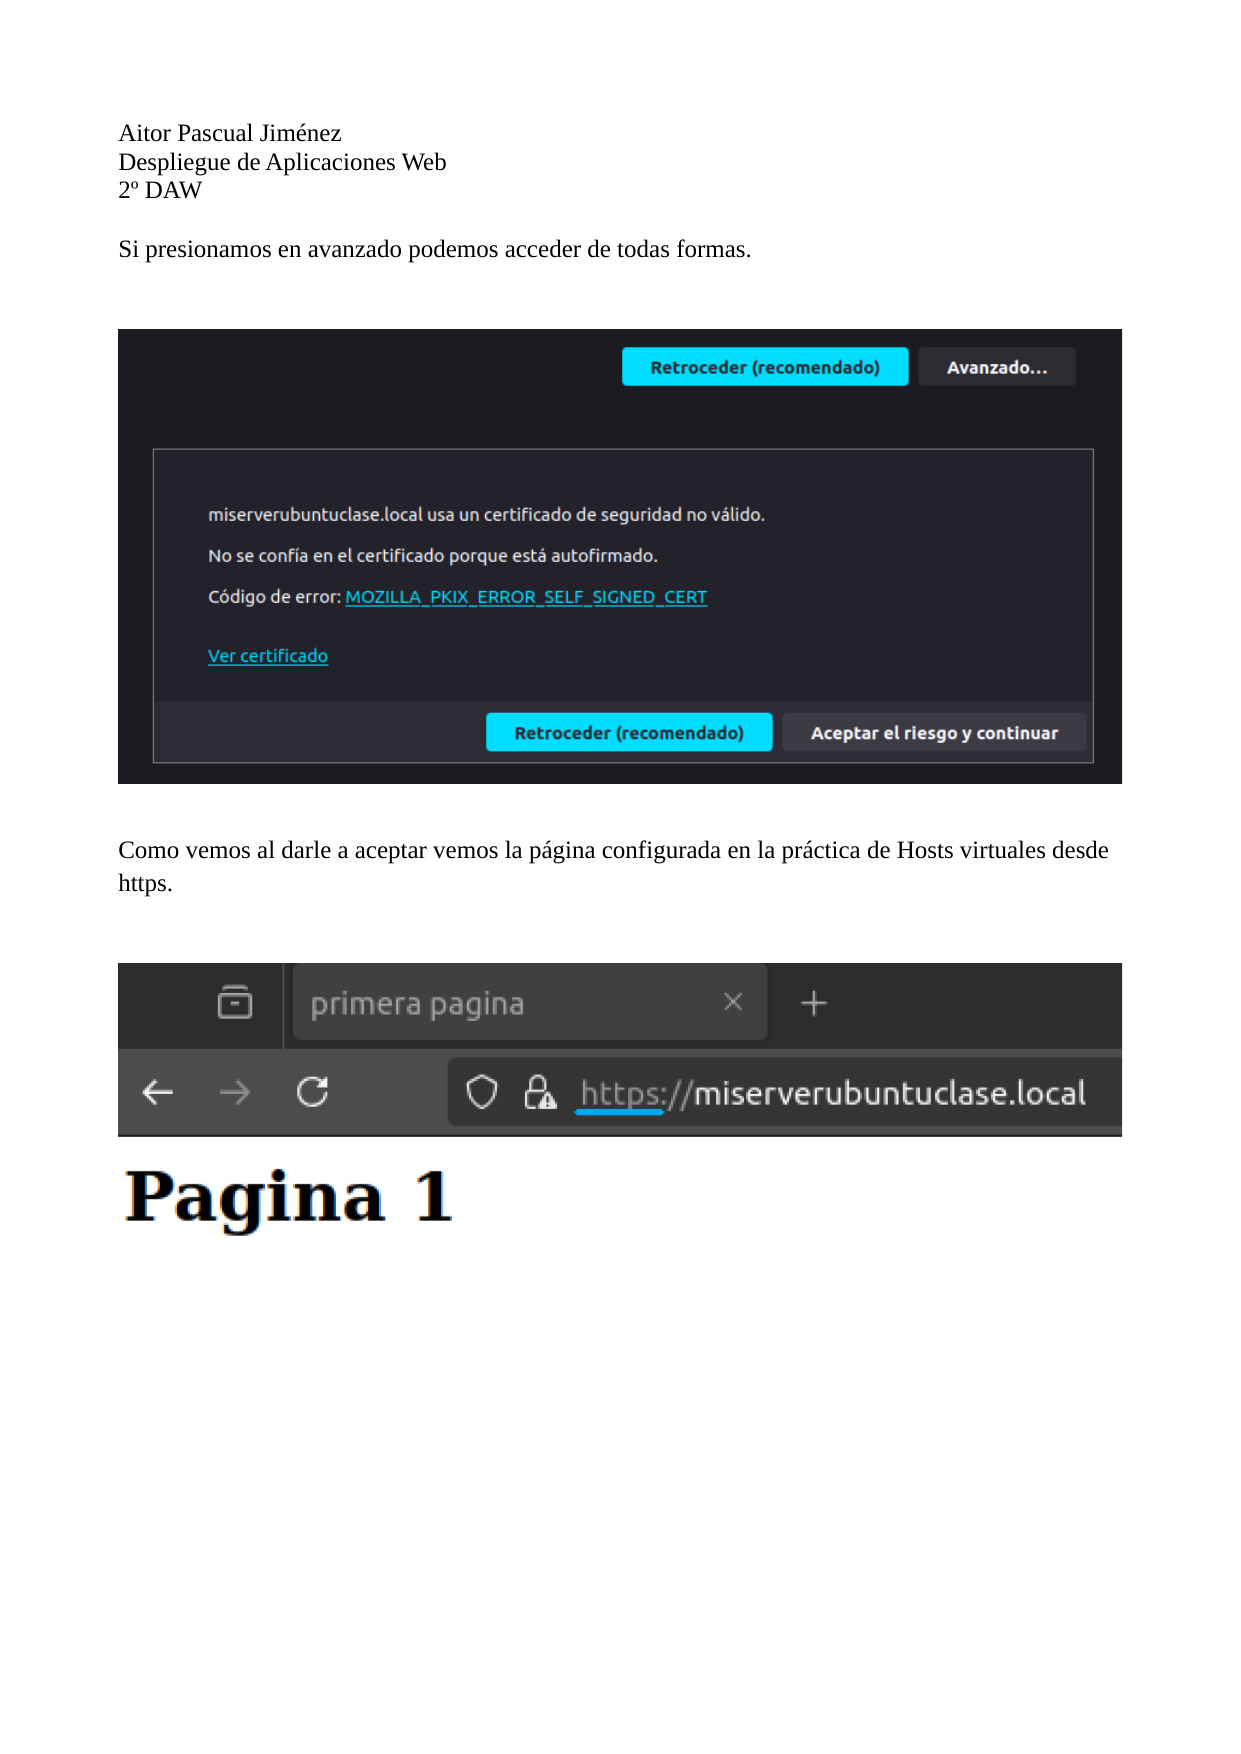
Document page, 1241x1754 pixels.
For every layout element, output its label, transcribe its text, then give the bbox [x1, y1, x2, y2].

text Como vemos al darle a aceptar vemos la página configurada en la práctica de Hosts virtuales desde https. [118, 835, 1122, 897]
text Si presionamos en avanzado podemos acceder de todas formas. [118, 234, 1122, 263]
picture [118, 963, 1123, 1239]
picture [118, 329, 1123, 784]
